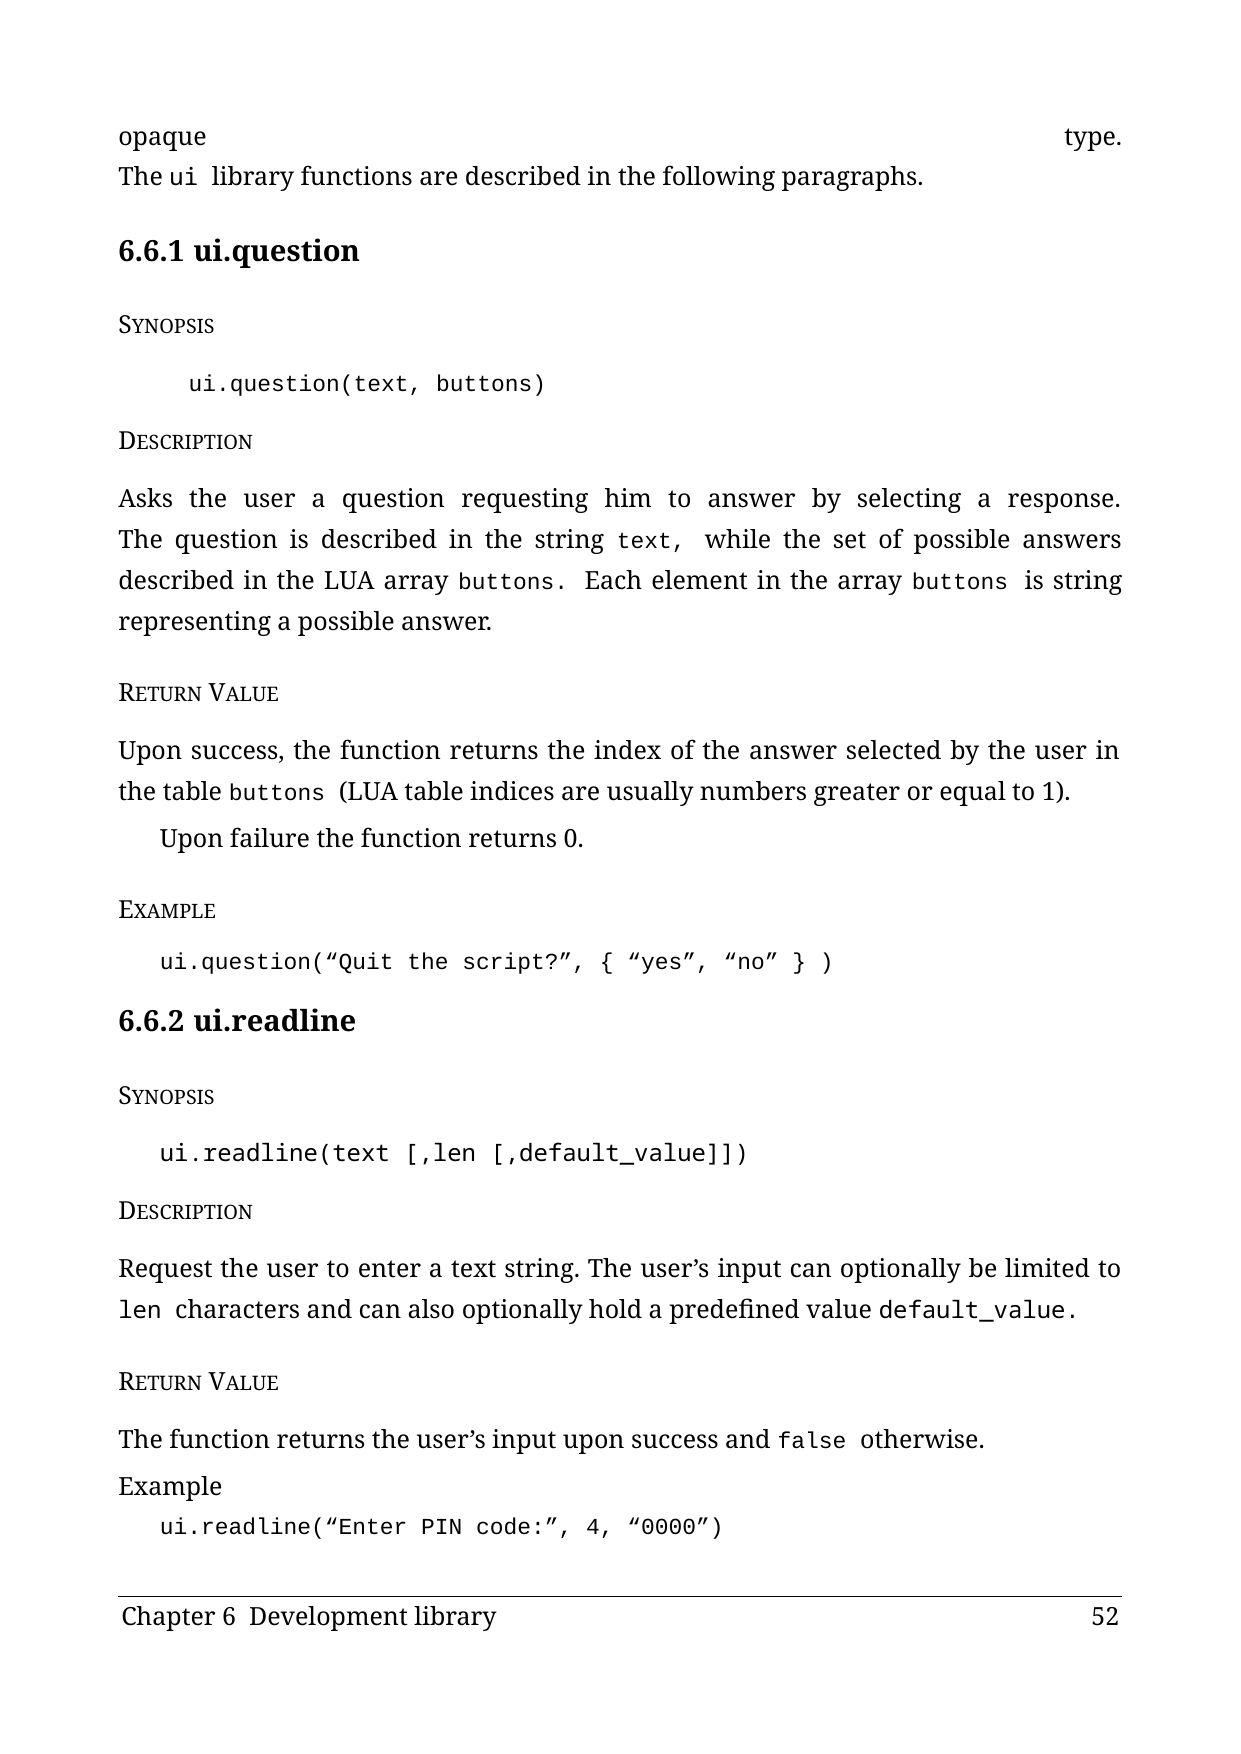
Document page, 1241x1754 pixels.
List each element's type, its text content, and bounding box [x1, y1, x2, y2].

subtitle Synopsis [118, 307, 1122, 341]
subtitle Return Value [118, 1363, 1122, 1397]
text ui.readline(text [,len [,default_value]]) [159, 1136, 1122, 1168]
text ui.question(text, buttons) [159, 365, 1122, 398]
text Asks the user a question requesting him to answer by selecting a response. The question is described in the string text, while the set of possible answers described in the LUA array buttons. Each element in the array buttons is string representing a possible answer. [118, 481, 1122, 637]
subtitle ui.readline [118, 1001, 1122, 1040]
text Example [118, 1468, 1122, 1502]
text Upon failure the function returns 0. [118, 821, 1122, 854]
subtitle Return Value [118, 675, 1122, 709]
text Upon success, the function returns the index of the answer selected by the user in the table buttons (LUA table indices are usually numbers greater or equal to 1). [118, 733, 1122, 808]
text Request the user to enter a text string. The user’s input can optionally be limited to len characters and can also optionally hold a predefined value default_value. [118, 1251, 1122, 1326]
subtitle Description [118, 423, 1122, 456]
text The function returns the user’s input upon success and false otherwise. [118, 1421, 1122, 1456]
subtitle Description [118, 1193, 1122, 1227]
subtitle Synopsis [118, 1078, 1122, 1111]
text ui.readline(“Enter PIN code:”, 4, “0000”) [159, 1515, 1122, 1541]
subtitle ui.question [118, 231, 1122, 270]
text opaque type. The ui library functions are described in the following paragraphs. [118, 118, 1122, 193]
text ui.question(“Quit the script?”, { “yes”, “no” } ) [159, 950, 1122, 976]
subtitle Example [118, 892, 1122, 926]
